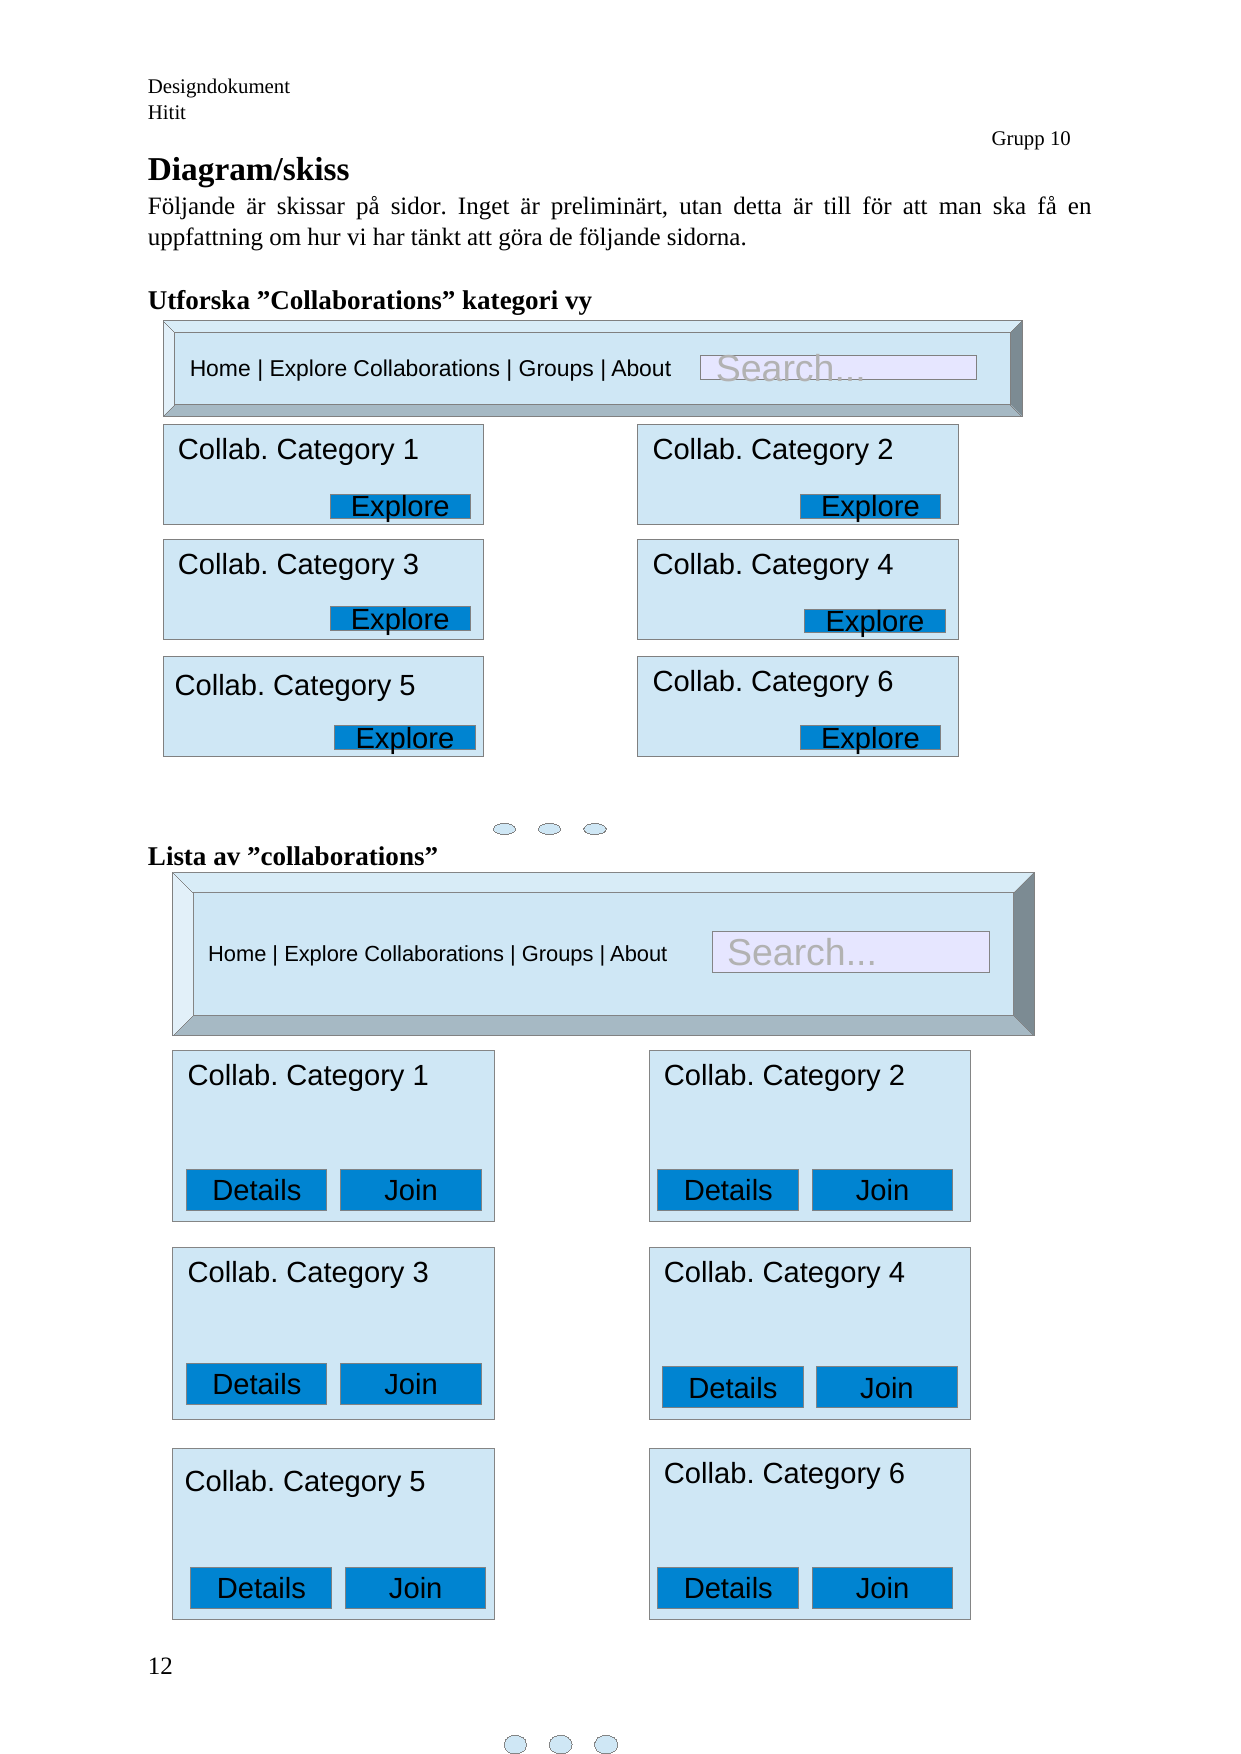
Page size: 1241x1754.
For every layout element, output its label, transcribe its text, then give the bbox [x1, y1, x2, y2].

subtitle Diagram/skiss [148, 150, 1093, 188]
text Följande är skissar på sidor. Inget är preliminärt, utan detta är till för att man ska få en uppfattning om hur vi har tänkt att göra de följande sidorna. [148, 191, 1093, 251]
text Lista av ”collaborations” [148, 840, 1093, 871]
text Utforska ”Collaborations” kategori vy [148, 284, 1093, 315]
